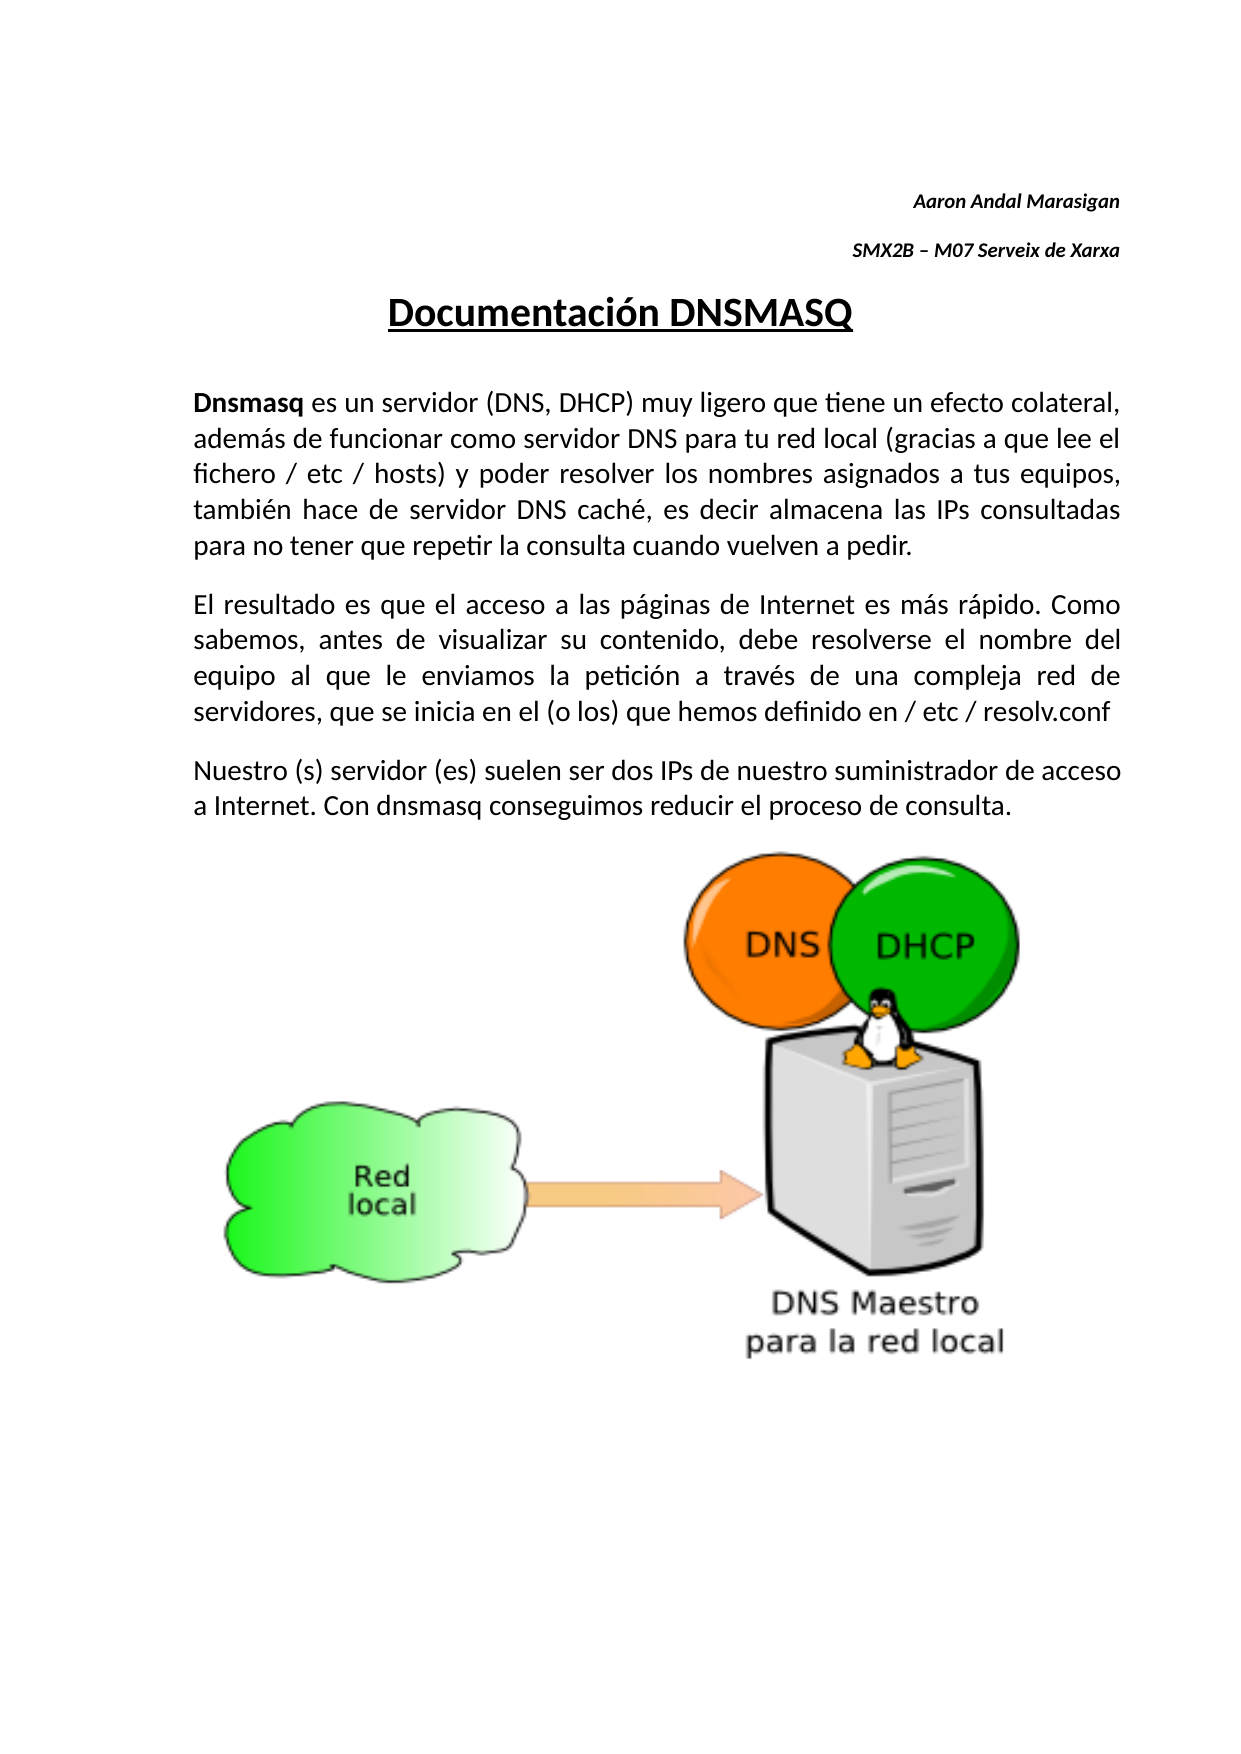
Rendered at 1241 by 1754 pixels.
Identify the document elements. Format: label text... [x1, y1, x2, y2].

list Nuestro (s) servidor (es) suelen ser dos IPs de nuestro suministrador de acceso a Internet. Con dnsmasq conseguimos reducir el proceso de consulta. [156, 752, 1122, 823]
text Aaron Andal Marasigan [118, 188, 1122, 213]
picture [208, 834, 1032, 1366]
text Documentación DNSMASQ [118, 286, 1122, 337]
text SMX2B – M07 Serveix de Xarxa [118, 237, 1122, 262]
list Dnsmasq es un servidor (DNS, DHCP) muy ligero que tiene un efecto colateral, además de funcionar como servidor DNS para tu red local (gracias a que lee el fichero / etc / hosts) y poder resolver los nombres asignados a tus equipos, también hace de servidor DNS caché, es decir almacena las IPs consultadas para no tener que repetir la consulta cuando vuelven a pedir. [156, 384, 1122, 562]
list El resultado es que el acceso a las páginas de Internet es más rápido. Como sabemos, antes de visualizar su contenido, debe resolverse el nombre del equipo al que le enviamos la petición a través de una compleja red de servidores, que se inicia en el (o los) que hemos definido en / etc / resolv.conf [156, 586, 1122, 728]
